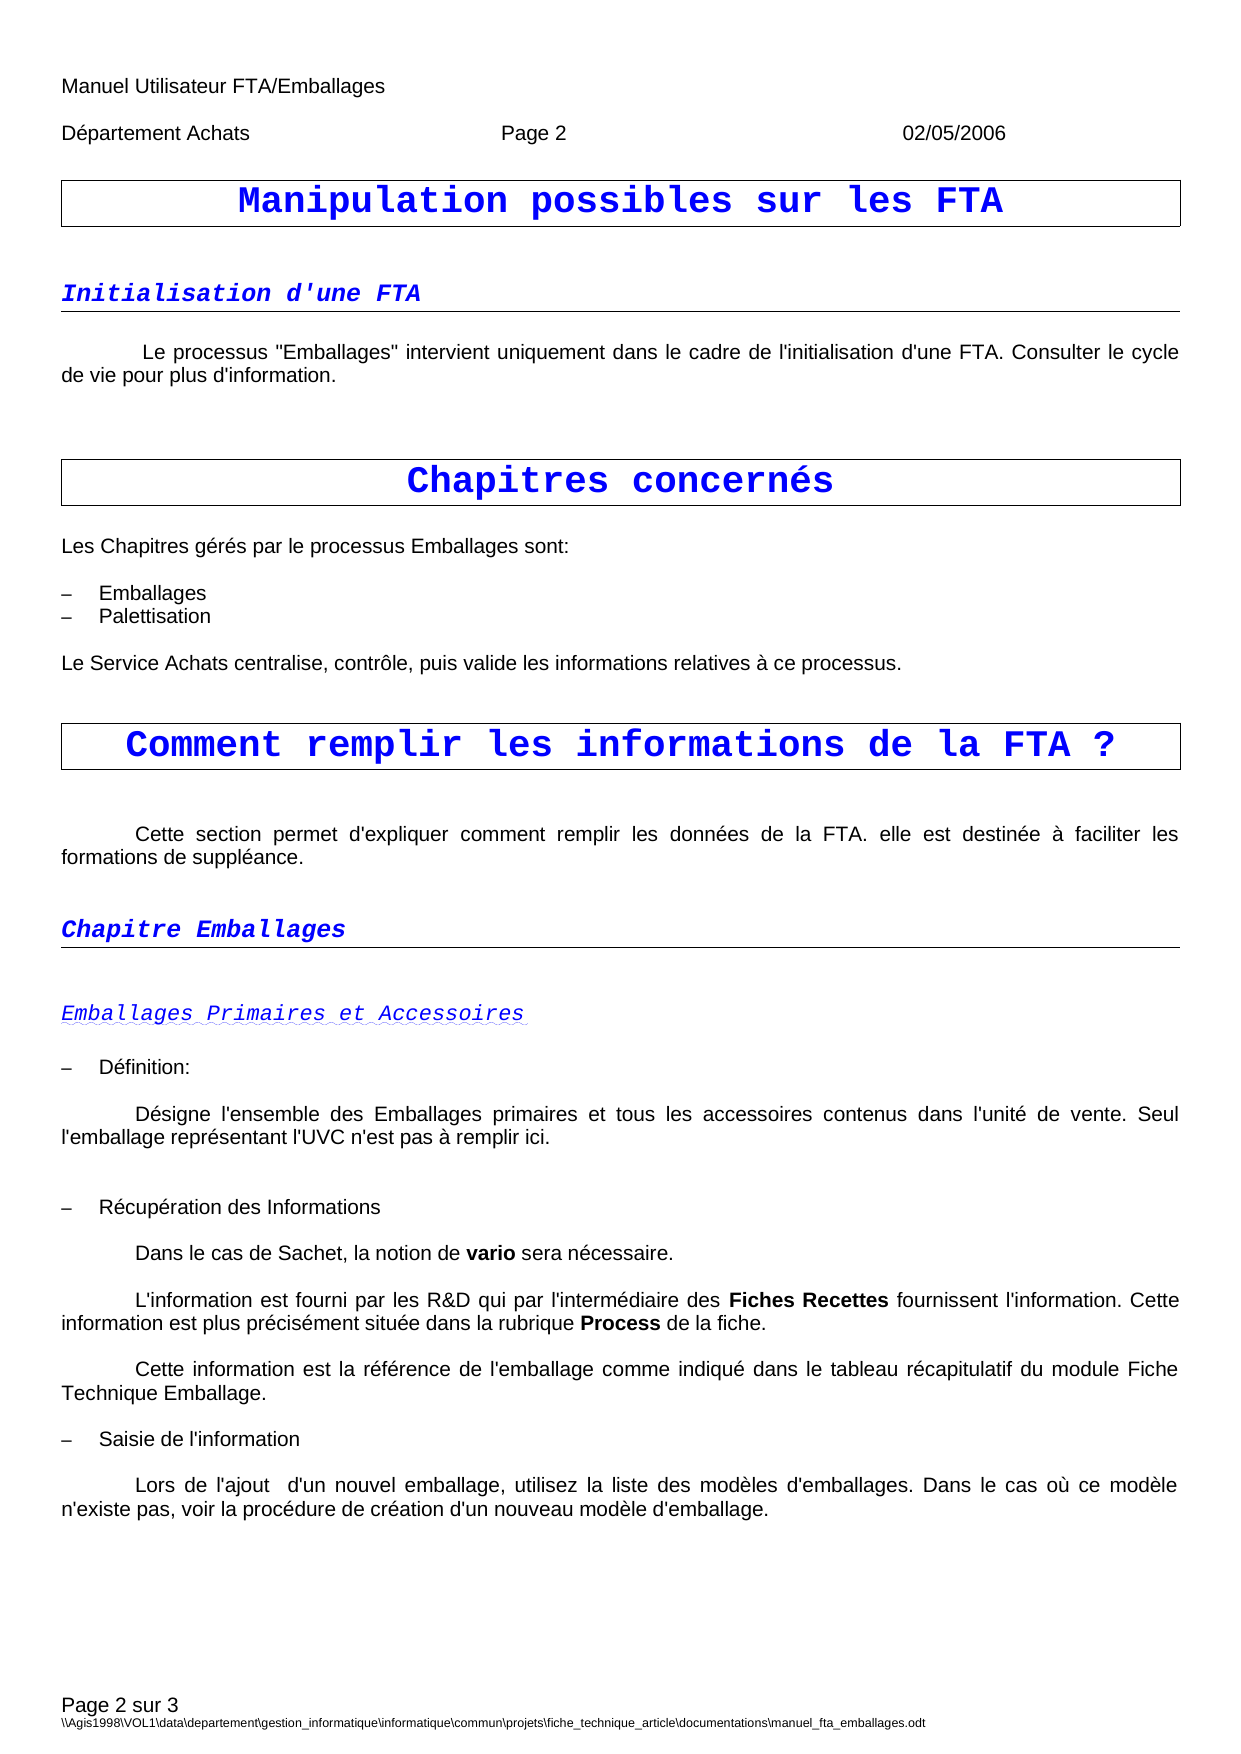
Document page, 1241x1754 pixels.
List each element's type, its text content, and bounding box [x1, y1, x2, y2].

text Les Chapitres gérés par le processus Emballages sont: [61, 535, 1180, 558]
text Le processus "Emballages" intervient uniquement dans le cadre de l'initialisation d'une FTA. Consulter le cycle de vie pour plus d'information. [61, 341, 1180, 387]
text L'information est fourni par les R&D qui par l'intermédiaire des Fiches Recettes fournissent l'information. Cette information est plus précisément située dans la rubrique Process de la fiche. [61, 1288, 1180, 1335]
list Saisie de l'information [61, 1428, 1180, 1451]
subtitle Chapitre Emballages [61, 917, 1180, 947]
list Palettisation [61, 605, 1180, 628]
text Cette section permet d'expliquer comment remplir les données de la FTA. elle est destinée à faciliter les formations de suppléance. [61, 822, 1180, 869]
subtitle Emballages Primaires et Accessoires [61, 1002, 1180, 1027]
text Désigne l'ensemble des Emballages primaires et tous les accessoires contenus dans l'unité de vente. Seul l'emballage représentant l'UVC n'est pas à remplir ici. [61, 1102, 1180, 1149]
text Dans le cas de Sachet, la notion de vario sera nécessaire. [61, 1242, 1180, 1265]
subtitle Manipulation possibles sur les FTA [62, 181, 1180, 226]
subtitle Chapitres concernés [62, 460, 1180, 505]
text Lors de l'ajout d'un nouvel emballage, utilisez la liste des modèles d'emballages. Dans le cas où ce modèle n'existe pas, voir la procédure de création d'un nouveau modèle d'emballage. [61, 1474, 1180, 1521]
list Emballages [61, 581, 1180, 605]
list Définition: [61, 1056, 1180, 1079]
subtitle Initialisation d'une FTA [61, 281, 1180, 311]
list Récupération des Informations [61, 1195, 1180, 1219]
subtitle Comment remplir les informations de la FTA ? [62, 724, 1180, 769]
text Cette information est la référence de l'emballage comme indiqué dans le tableau récapitulatif du module Fiche Technique Emballage. [61, 1358, 1180, 1404]
text Le Service Achats centralise, contrôle, puis valide les informations relatives à ce processus. [61, 651, 1180, 674]
